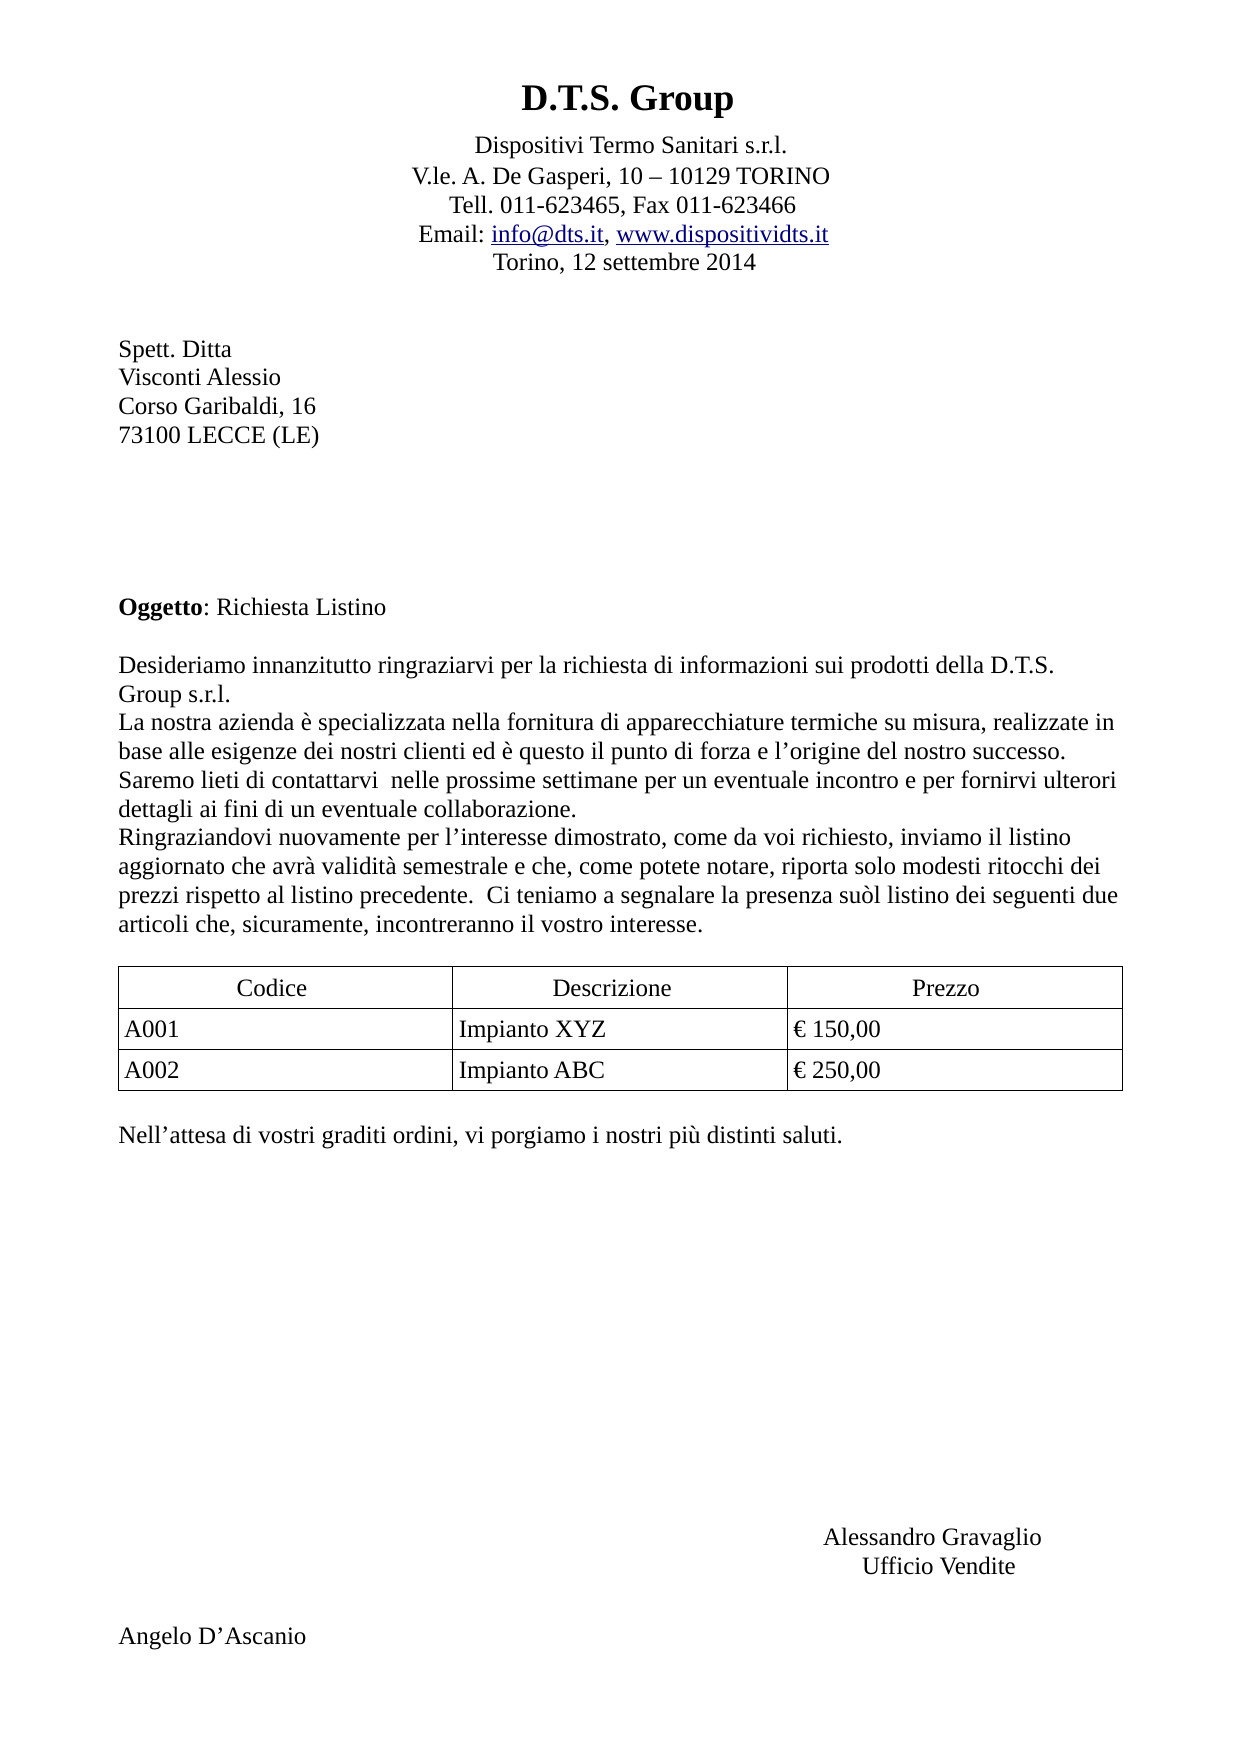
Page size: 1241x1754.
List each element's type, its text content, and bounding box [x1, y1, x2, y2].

text Email: info@dts.it, www.dispositividts.it [118, 219, 1122, 247]
table_header Codice [119, 967, 452, 1007]
text D.T.S. Group [118, 75, 1122, 118]
text Alessandro Gravaglio [118, 1522, 1122, 1551]
text Dispositivi Termo Sanitari s.r.l. [118, 118, 1122, 161]
text Torino, 12 settembre 2014 [118, 247, 1122, 276]
text Corso Garibaldi, 16 [118, 391, 1122, 420]
text Tell. 011-623465, Fax 011-623466 [118, 190, 1122, 219]
table_cell Impianto XYZ [453, 1009, 787, 1049]
table_cell € 250,00 [788, 1050, 1122, 1090]
text V.le. A. De Gasperi, 10 – 10129 TORINO [118, 161, 1122, 190]
text Nell’attesa di vostri graditi ordini, vi porgiamo i nostri più distinti saluti. [118, 1120, 1122, 1148]
text Ringraziandovi nuovamente per l’interesse dimostrato, come da voi richiesto, inviamo il listino aggiornato che avrà validità semestrale e che, come potete notare, riporta solo modesti ritocchi dei prezzi rispetto al listino precedente. Ci teniamo a segnalare la presenza suòl listino dei seguenti due articoli che, sicuramente, incontreranno il vostro interesse. [118, 822, 1122, 937]
text Desideriamo innanzitutto ringraziarvi per la richiesta di informazioni sui prodotti della D.T.S. Group s.r.l. [118, 650, 1122, 707]
table_cell Impianto ABC [453, 1050, 787, 1090]
table_header Descrizione [453, 967, 787, 1007]
text Visconti Alessio [118, 362, 1122, 391]
table_cell € 150,00 [788, 1009, 1122, 1049]
table_header Prezzo [788, 967, 1122, 1007]
text Oggetto: Richiesta Listino [118, 592, 1122, 621]
text Saremo lieti di contattarvi nelle prossime settimane per un eventuale incontro e per fornirvi ulterori dettagli ai fini di un eventuale collaborazione. [118, 765, 1122, 822]
table_cell A002 [119, 1050, 452, 1090]
text Spett. Ditta [118, 334, 1122, 362]
table_cell A001 [119, 1009, 452, 1049]
text Ufficio Vendite [118, 1551, 1122, 1580]
text La nostra azienda è specializzata nella fornitura di apparecchiature termiche su misura, realizzate in base alle esigenze dei nostri clienti ed è questo il punto di forza e l’origine del nostro successo. [118, 707, 1122, 765]
text 73100 LECCE (LE) [118, 420, 1122, 449]
